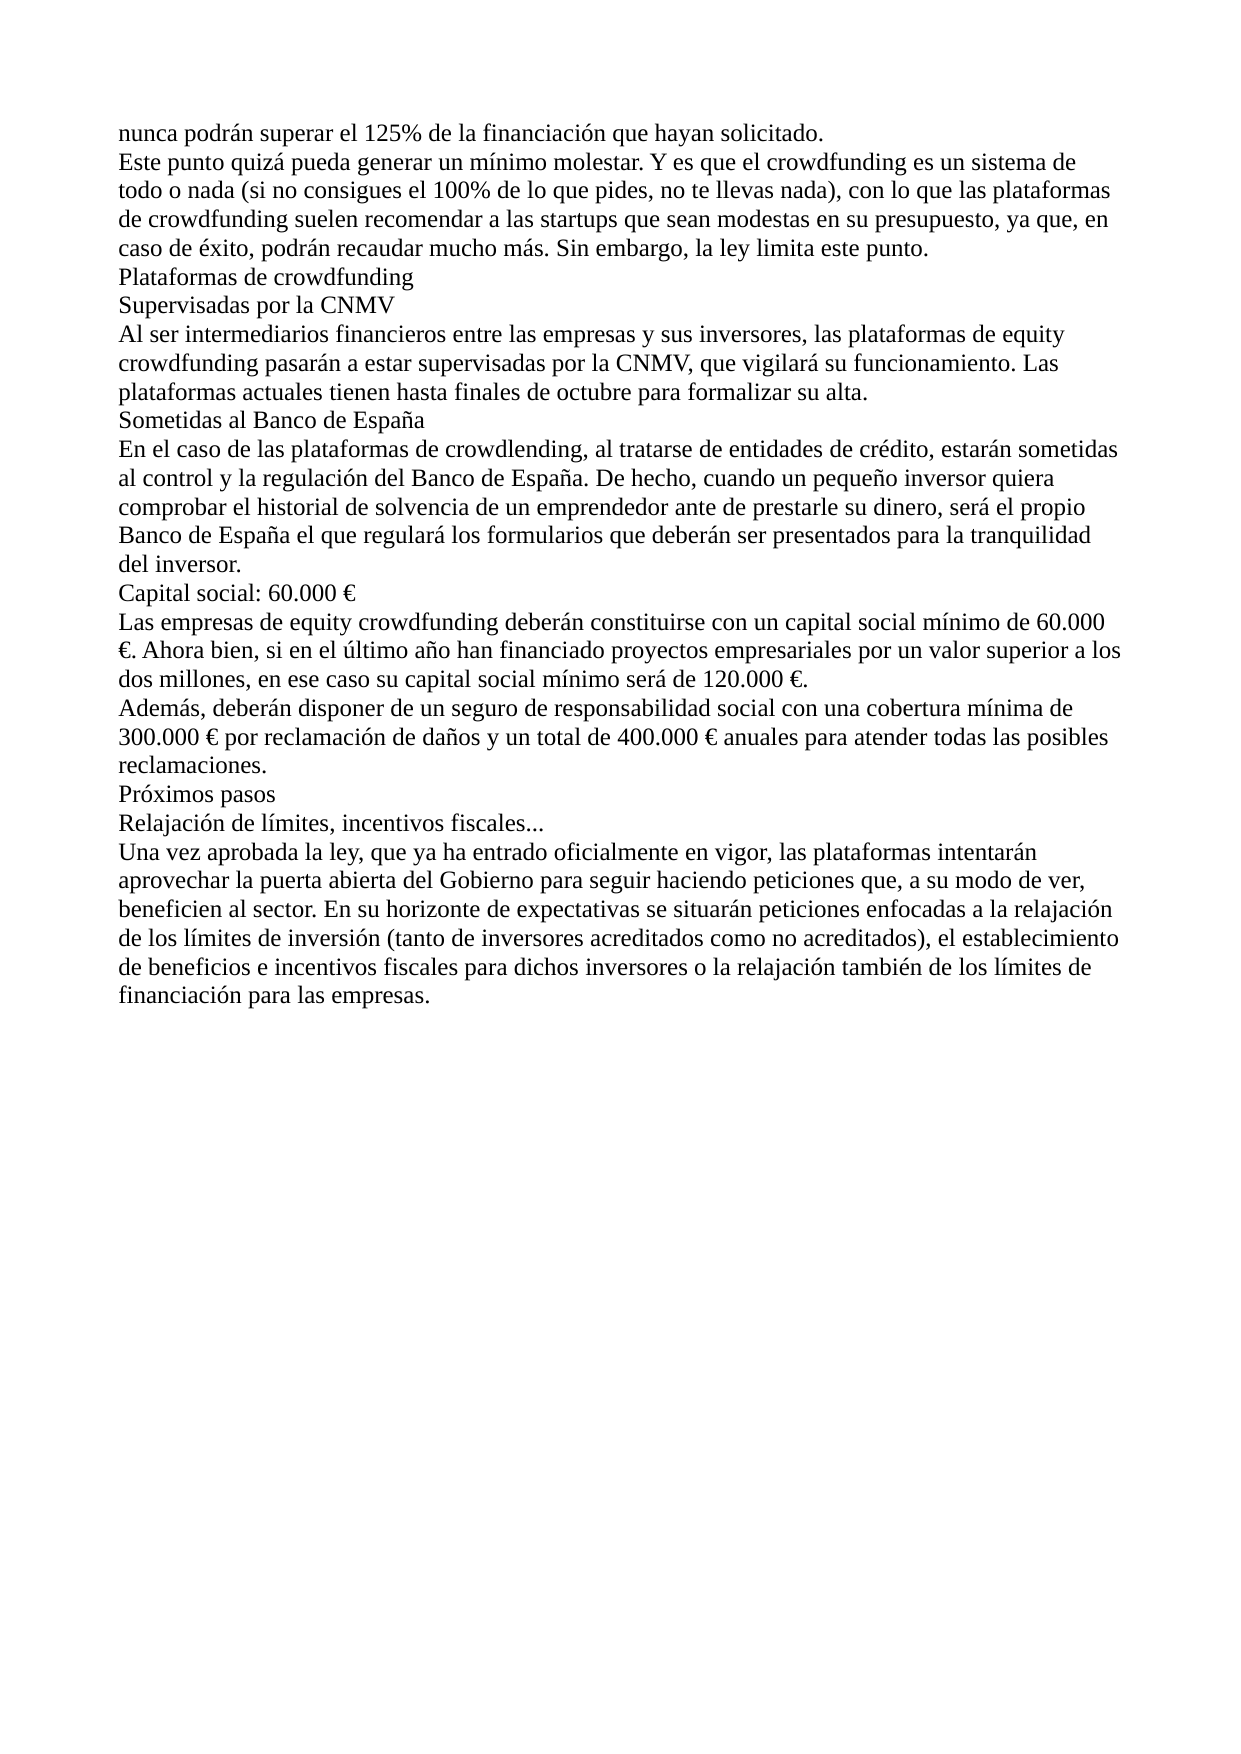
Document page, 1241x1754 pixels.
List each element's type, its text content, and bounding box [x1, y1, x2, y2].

text Relajación de límites, incentivos fiscales... [118, 808, 1122, 837]
text Próximos pasos [118, 779, 1122, 808]
text Capital social: 60.000 € [118, 578, 1122, 607]
text Este punto quizá pueda generar un mínimo molestar. Y es que el crowdfunding es un sistema de todo o nada (si no consigues el 100% de lo que pides, no te llevas nada), con lo que las plataformas de crowdfunding suelen recomendar a las startups que sean modestas en su presupuesto, ya que, en caso de éxito, podrán recaudar mucho más. Sin embargo, la ley limita este punto. [118, 147, 1122, 262]
text Plataformas de crowdfunding [118, 262, 1122, 291]
text Al ser intermediarios financieros entre las empresas y sus inversores, las plataformas de equity crowdfunding pasarán a estar supervisadas por la CNMV, que vigilará su funcionamiento. Las plataformas actuales tienen hasta finales de octubre para formalizar su alta. [118, 319, 1122, 406]
text Supervisadas por la CNMV [118, 291, 1122, 319]
text Además, deberán disponer de un seguro de responsabilidad social con una cobertura mínima de 300.000 € por reclamación de daños y un total de 400.000 € anuales para atender todas las posibles reclamaciones. [118, 693, 1122, 779]
text Sometidas al Banco de España [118, 406, 1122, 434]
text Las empresas de equity crowdfunding deberán constituirse con un capital social mínimo de 60.000 €. Ahora bien, si en el último año han financiado proyectos empresariales por un valor superior a los dos millones, en ese caso su capital social mínimo será de 120.000 €. [118, 607, 1122, 693]
text En el caso de las plataformas de crowdlending, al tratarse de entidades de crédito, estarán sometidas al control y la regulación del Banco de España. De hecho, cuando un pequeño inversor quiera comprobar el historial de solvencia de un emprendedor ante de prestarle su dinero, será el propio Banco de España el que regulará los formularios que deberán ser presentados para la tranquilidad del inversor. [118, 434, 1122, 578]
text nunca podrán superar el 125% de la financiación que hayan solicitado. [118, 118, 1122, 147]
text Una vez aprobada la ley, que ya ha entrado oficialmente en vigor, las plataformas intentarán aprovechar la puerta abierta del Gobierno para seguir haciendo peticiones que, a su modo de ver, beneficien al sector. En su horizonte de expectativas se situarán peticiones enfocadas a la relajación de los límites de inversión (tanto de inversores acreditados como no acreditados), el establecimiento de beneficios e incentivos fiscales para dichos inversores o la relajación también de los límites de financiación para las empresas. [118, 837, 1122, 1009]
